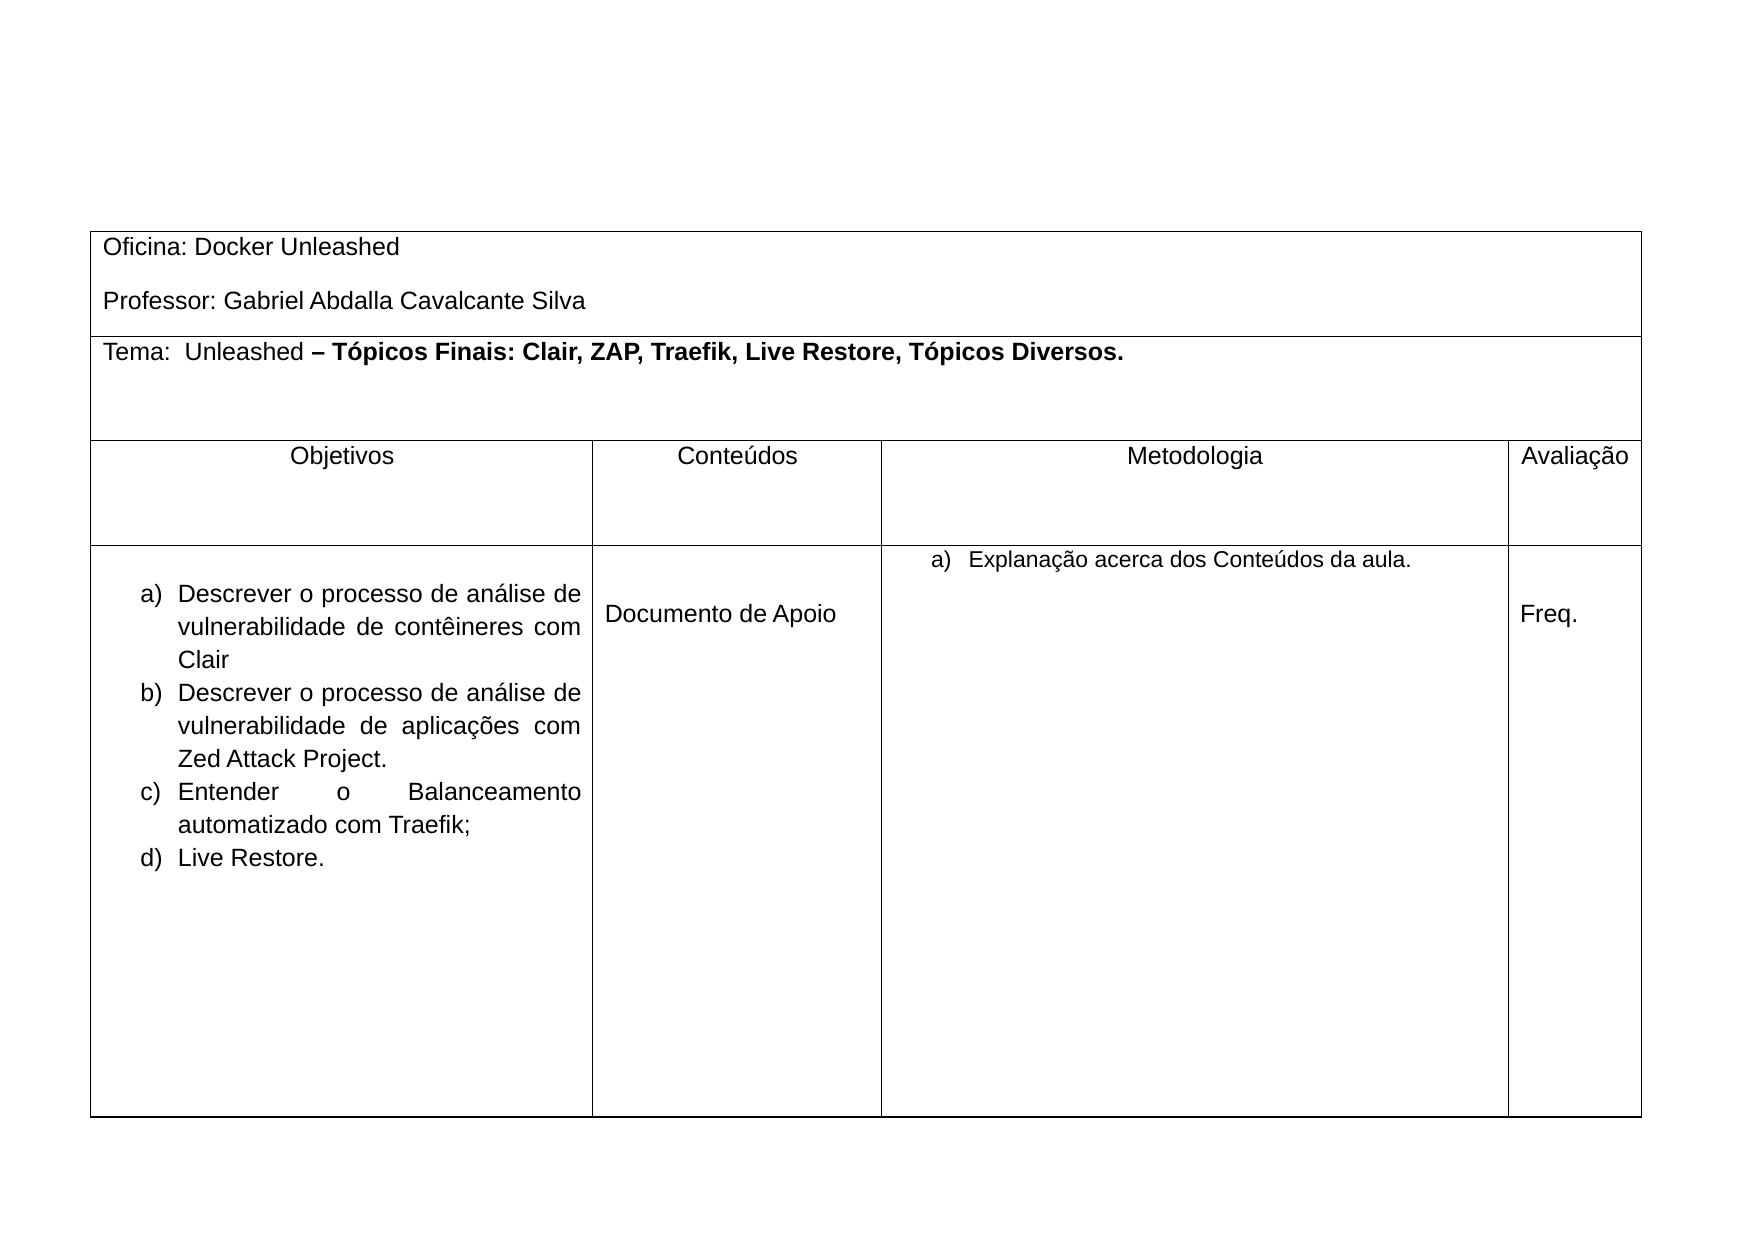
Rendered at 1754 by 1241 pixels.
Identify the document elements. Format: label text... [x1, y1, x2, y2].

table_cell Metodologia [882, 441, 1508, 544]
table_cell Avaliação [1509, 441, 1641, 544]
table_cell Tema: Unleashed – Tópicos Finais: Clair, ZAP, Traefik, Live Restore, Tópicos Diversos. [91, 337, 1641, 440]
table_cell Objetivos [91, 441, 592, 544]
table_cell Freq. [1509, 546, 1641, 1116]
table_cell Descrever o processo de análise de vulnerabilidade de contêineres com Clair Descrever o processo de análise de vulnerabilidade de aplicações com Zed Attack Project. Entender o Balanceamento automatizado com Traefik; Live Restore. [91, 546, 592, 1116]
table_cell Explanação acerca dos Conteúdos da aula. [882, 546, 1508, 1116]
table_cell Conteúdos [593, 441, 881, 544]
table_cell Documento de Apoio [593, 546, 881, 1116]
table_header Oficina: Docker Unleashed Professor: Gabriel Abdalla Cavalcante Silva [91, 232, 1641, 336]
